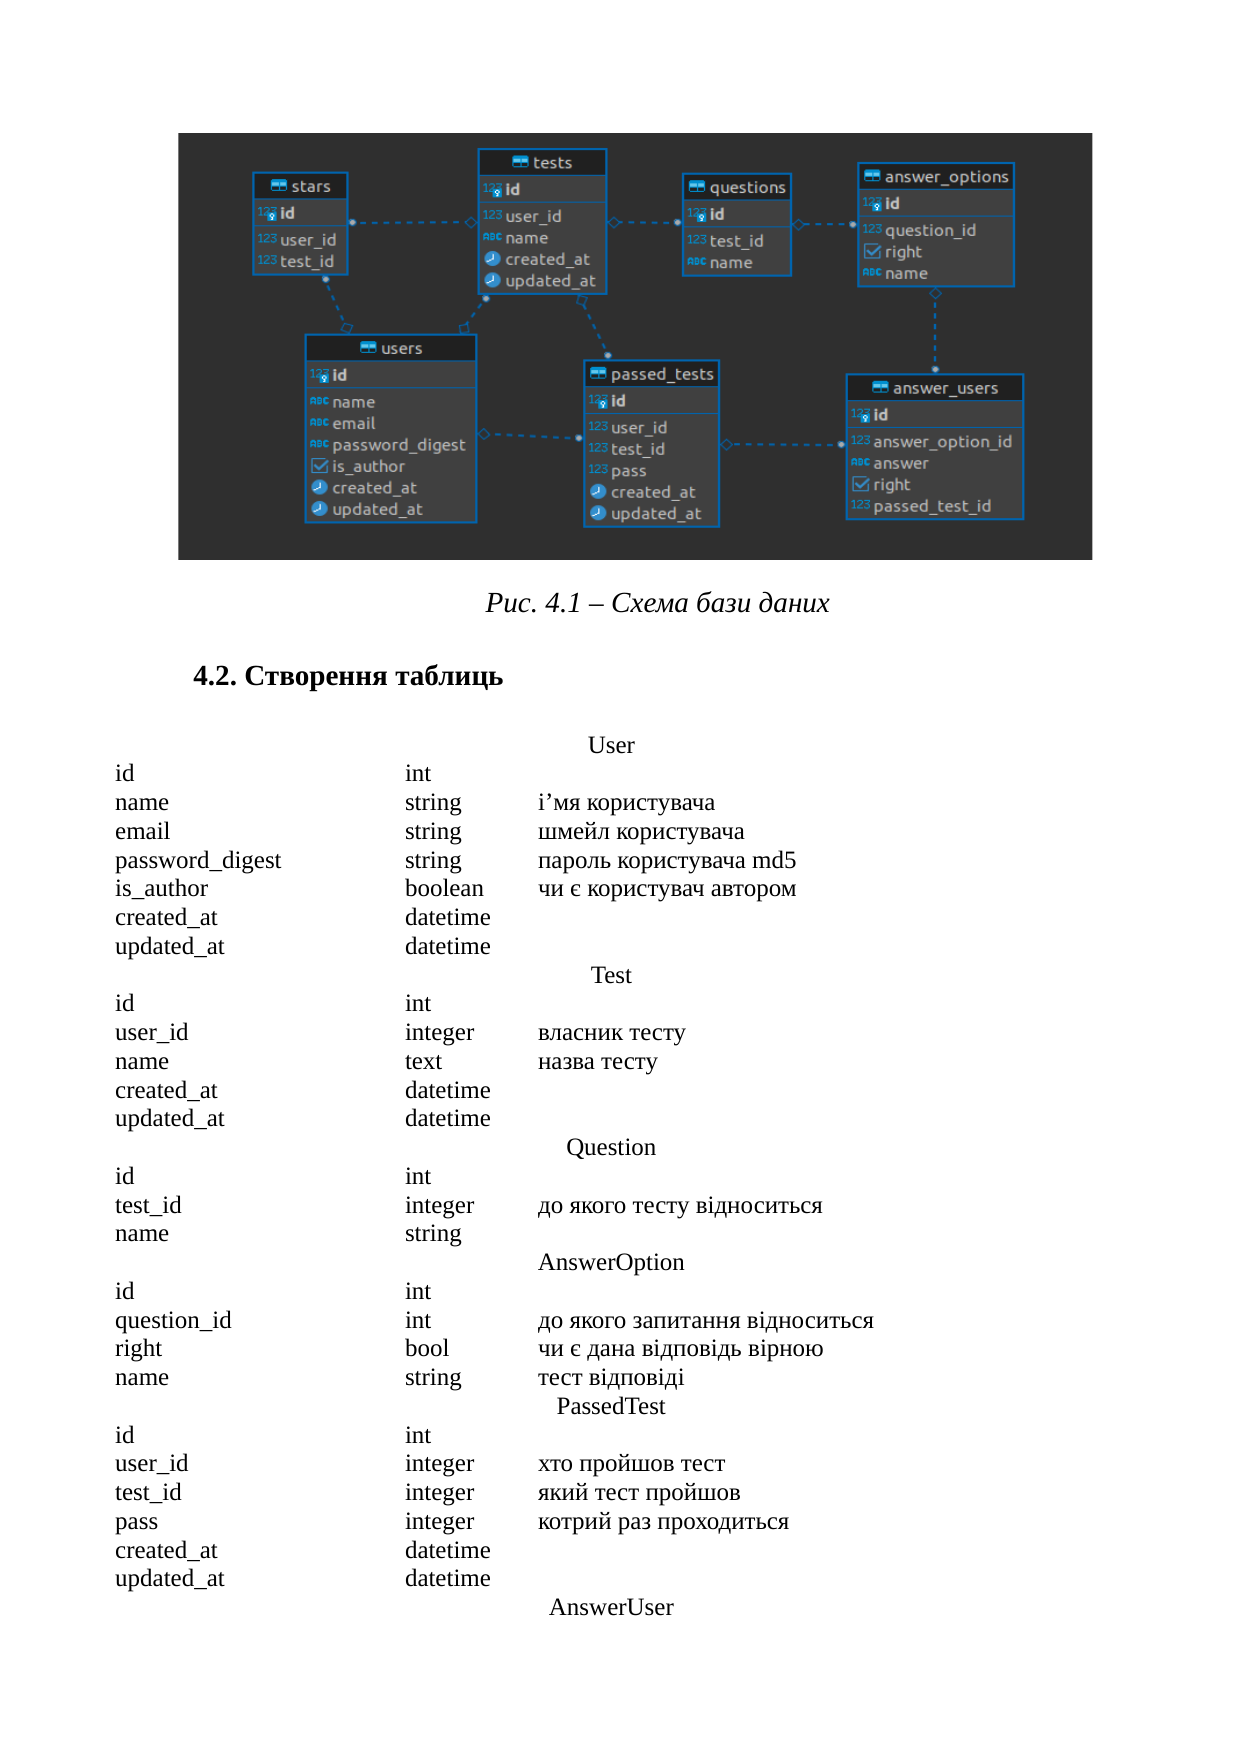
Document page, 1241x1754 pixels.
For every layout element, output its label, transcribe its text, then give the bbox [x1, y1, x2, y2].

table_cell [535, 1535, 1110, 1563]
table_cell integer [402, 1017, 535, 1046]
table_cell is_author [112, 874, 402, 902]
table_cell [535, 989, 1110, 1017]
table_cell user_id [112, 1017, 402, 1046]
table_cell string [402, 787, 535, 816]
text 4.2. Створення таблиць [118, 658, 1122, 691]
table_cell integer [402, 1477, 535, 1506]
table_cell name [112, 1362, 402, 1391]
table_cell AnswerUser [112, 1592, 1110, 1621]
table_cell datetime [402, 1535, 535, 1563]
table_cell password_digest [112, 845, 402, 873]
table_cell [535, 1075, 1110, 1103]
table_cell id [112, 989, 402, 1017]
table_cell Test [112, 960, 1110, 988]
table_cell [535, 1219, 1110, 1247]
table_cell datetime [402, 1104, 535, 1132]
table_cell boolean [402, 874, 535, 902]
table_cell datetime [402, 931, 535, 960]
table_cell updated_at [112, 1104, 402, 1132]
table_cell test_id [112, 1477, 402, 1506]
table_cell id [112, 759, 402, 787]
table_cell bool [402, 1334, 535, 1362]
table_cell updated_at [112, 1564, 402, 1592]
table_cell [535, 1104, 1110, 1132]
table_cell int [402, 1161, 535, 1190]
table_cell котрий раз проходиться [535, 1506, 1110, 1535]
table_cell name [112, 1219, 402, 1247]
table_cell [535, 759, 1110, 787]
table_cell right [112, 1334, 402, 1362]
table_cell пароль користувача md5 [535, 845, 1110, 873]
table_cell created_at [112, 902, 402, 931]
table_cell name [112, 787, 402, 816]
table_cell string [402, 1219, 535, 1247]
table_cell чи є користувач автором [535, 874, 1110, 902]
table_cell integer [402, 1190, 535, 1218]
table_cell назва тесту [535, 1046, 1110, 1075]
table_cell шмейл користувача [535, 816, 1110, 845]
table_cell int [402, 1276, 535, 1305]
table_cell text [402, 1046, 535, 1075]
table_cell created_at [112, 1535, 402, 1563]
table_cell int [402, 1305, 535, 1333]
table_cell id [112, 1420, 402, 1448]
table_cell string [402, 816, 535, 845]
table_cell string [402, 845, 535, 873]
table_cell Question [112, 1132, 1110, 1161]
table_cell [535, 1420, 1110, 1448]
table_cell [535, 902, 1110, 931]
table_cell власник тесту [535, 1017, 1110, 1046]
table_cell datetime [402, 1564, 535, 1592]
table_cell updated_at [112, 931, 402, 960]
table_cell до якого запитання відноситься [535, 1305, 1110, 1333]
table_cell [535, 931, 1110, 960]
table_cell email [112, 816, 402, 845]
table_cell int [402, 989, 535, 1017]
picture [178, 133, 1093, 560]
text Рис. 4.1 – Схема бази даних [118, 118, 1122, 619]
table_cell який тест пройшов [535, 1477, 1110, 1506]
table_cell до якого тесту відноситься [535, 1190, 1110, 1218]
table_cell [535, 1564, 1110, 1592]
table_cell id [112, 1276, 402, 1305]
table_cell datetime [402, 902, 535, 931]
table_cell PassedTest [112, 1391, 1110, 1420]
table_cell question_id [112, 1305, 402, 1333]
table_cell чи є дана відповідь вірною [535, 1334, 1110, 1362]
table_cell integer [402, 1449, 535, 1477]
table_cell AnswerOption [112, 1247, 1110, 1276]
table_header User [112, 730, 1110, 758]
table_cell created_at [112, 1075, 402, 1103]
table_cell integer [402, 1506, 535, 1535]
table_cell [535, 1161, 1110, 1190]
table_cell і’мя користувача [535, 787, 1110, 816]
table_cell id [112, 1161, 402, 1190]
table_cell string [402, 1362, 535, 1391]
table_cell [535, 1276, 1110, 1305]
table_cell name [112, 1046, 402, 1075]
table_cell datetime [402, 1075, 535, 1103]
table_cell тест відповіді [535, 1362, 1110, 1391]
table_cell int [402, 1420, 535, 1448]
table_cell хто пройшов тест [535, 1449, 1110, 1477]
table_cell test_id [112, 1190, 402, 1218]
table_cell pass [112, 1506, 402, 1535]
table_cell int [402, 759, 535, 787]
table_cell user_id [112, 1449, 402, 1477]
